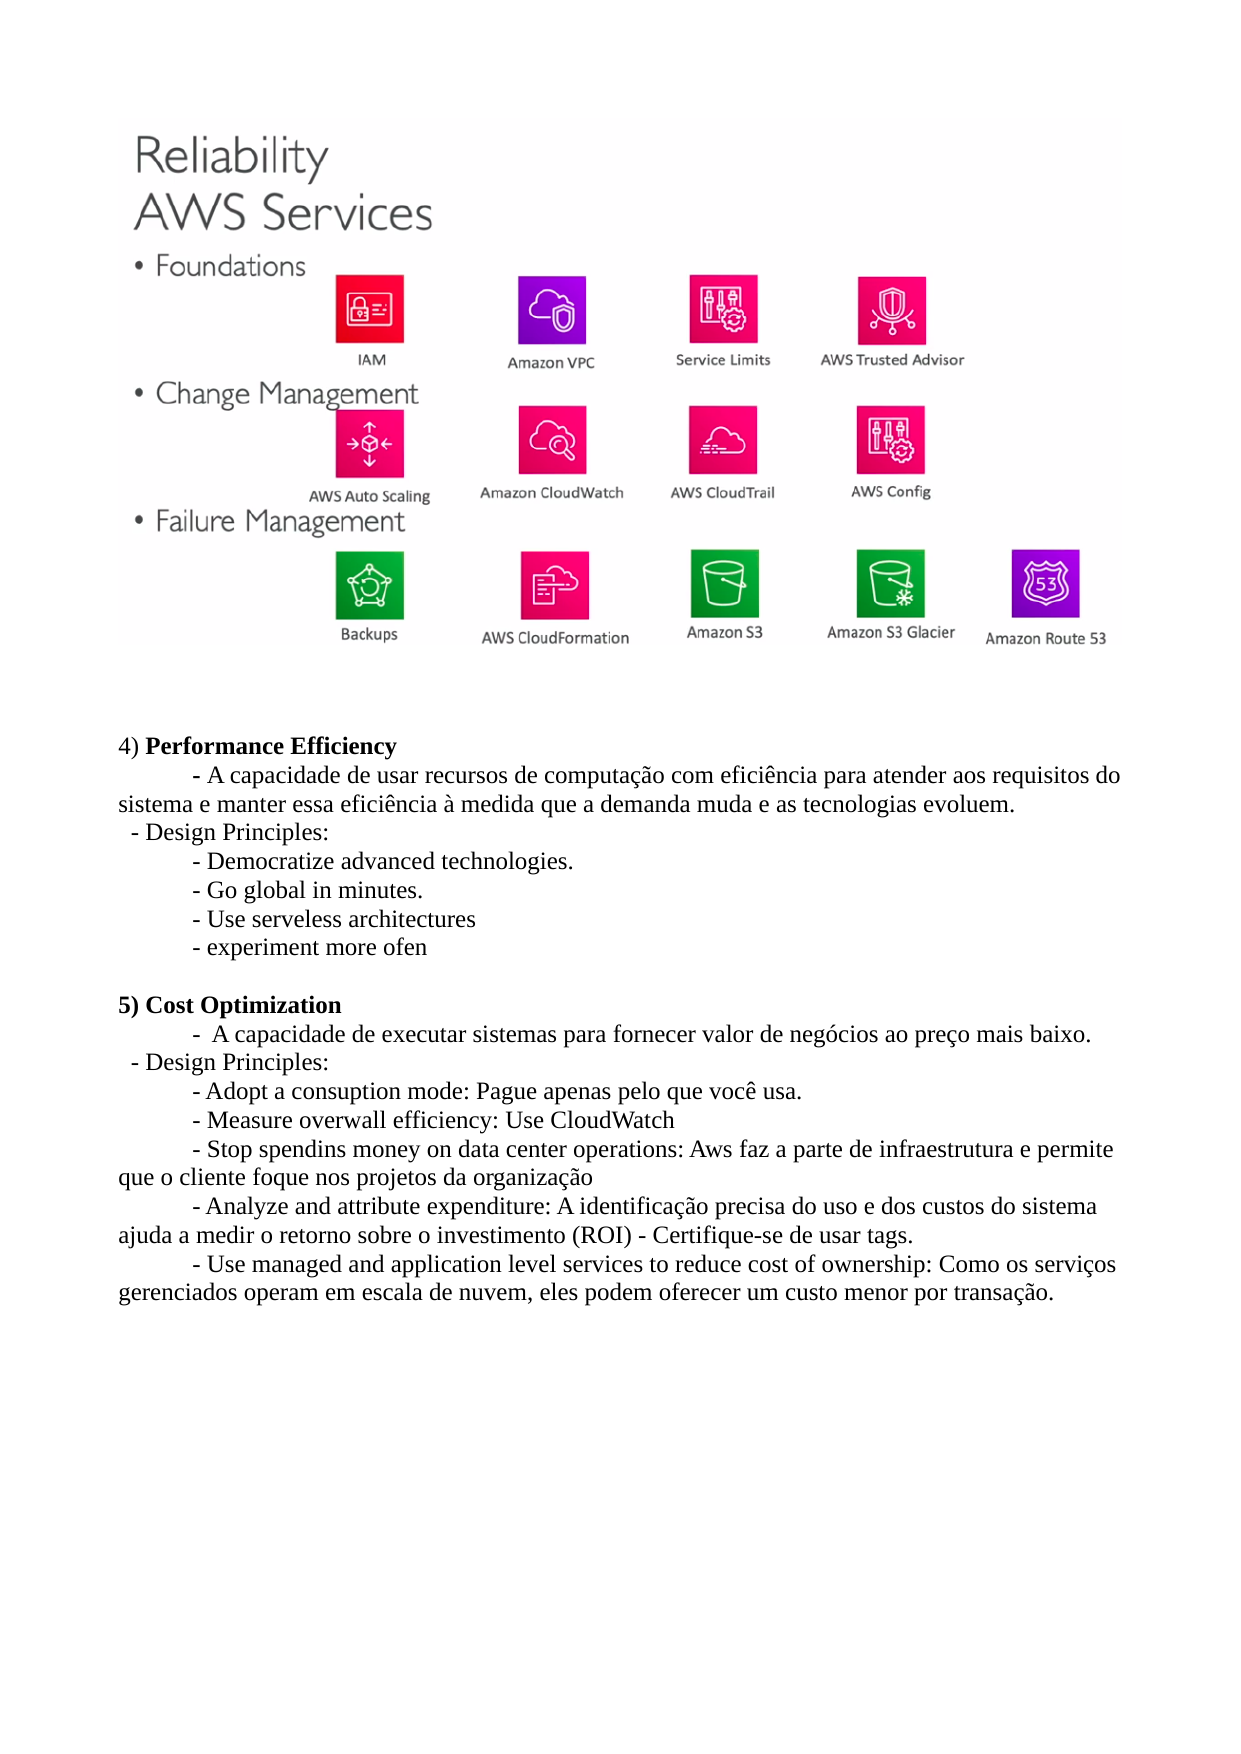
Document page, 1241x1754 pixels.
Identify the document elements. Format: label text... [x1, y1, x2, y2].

text - Use serveless architectures [118, 904, 1122, 932]
text - A capacidade de executar sistemas para fornecer valor de negócios ao preço mais baixo. [118, 1019, 1122, 1047]
text - Adopt a consuption mode: Pague apenas pelo que você usa. [118, 1076, 1122, 1105]
text - Use managed and application level services to reduce cost of ownership: Como os serviços gerenciados operam em escala de nuvem, eles podem oferecer um custo menor por transação. [118, 1249, 1122, 1306]
text - Analyze and attribute expenditure: A identificação precisa do uso e dos custos do sistema ajuda a medir o retorno sobre o investimento (ROI) - Certifique-se de usar tags. [118, 1191, 1122, 1249]
text - Stop spendins money on data center operations: Aws faz a parte de infraestrutura e permite que o cliente foque nos projetos da organização [118, 1134, 1122, 1191]
text 5) Cost Optimization [118, 990, 1122, 1019]
text - Design Principles: [118, 817, 1122, 846]
picture [118, 118, 1123, 645]
text 4) Performance Efficiency [118, 731, 1122, 760]
text - Design Principles: [118, 1047, 1122, 1076]
text - Democratize advanced technologies. [118, 846, 1122, 875]
text - Measure overwall efficiency: Use CloudWatch [118, 1105, 1122, 1134]
text - A capacidade de usar recursos de computação com eficiência para atender aos requisitos do sistema e manter essa eficiência à medida que a demanda muda e as tecnologias evoluem. [118, 760, 1122, 817]
text - Go global in minutes. [118, 875, 1122, 904]
text - experiment more ofen [118, 932, 1122, 961]
